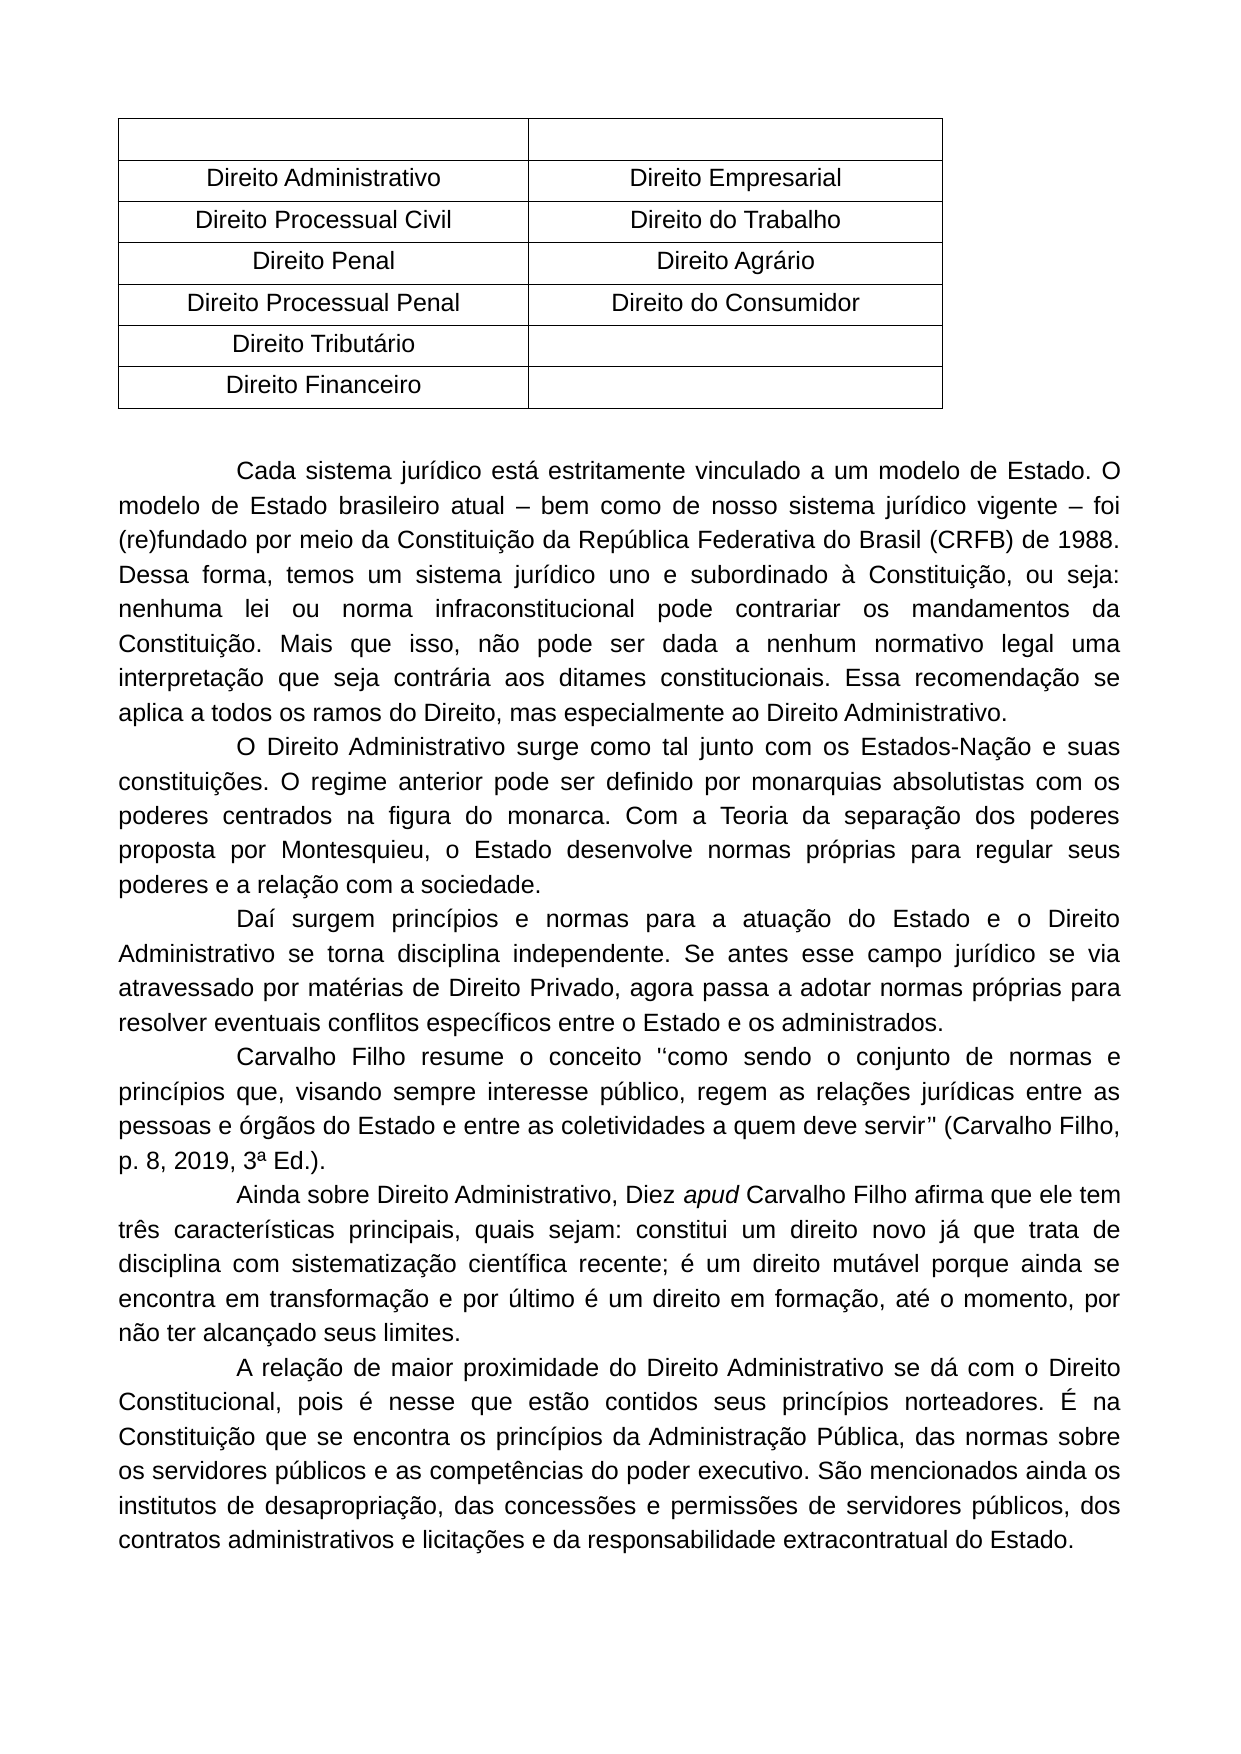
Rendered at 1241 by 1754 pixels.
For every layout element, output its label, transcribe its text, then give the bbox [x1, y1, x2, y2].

table_cell [529, 367, 942, 408]
table_cell Direito Financeiro [119, 367, 528, 408]
text O Direito Administrativo surge como tal junto com os Estados-Nação e suas constituições. O regime anterior pode ser definido por monarquias absolutistas com os poderes centrados na figura do monarca. Com a Teoria da separação dos poderes proposta por Montesquieu, o Estado desenvolve normas próprias para regular seus poderes e a relação com a sociedade. [118, 732, 1122, 899]
table_cell Direito do Consumidor [529, 285, 942, 325]
table_cell Direito Tributário [119, 326, 528, 366]
table_cell [119, 119, 528, 159]
text Carvalho Filho resume o conceito '‘como sendo o conjunto de normas e princípios que, visando sempre interesse público, regem as relações jurídicas entre as pessoas e órgãos do Estado e entre as coletividades a quem deve servir’' (Carvalho Filho, p. 8, 2019, 3ª Ed.). [118, 1042, 1122, 1174]
text Daí surgem princípios e normas para a atuação do Estado e o Direito Administrativo se torna disciplina independente. Se antes esse campo jurídico se via atravessado por matérias de Direito Privado, agora passa a adotar normas próprias para resolver eventuais conflitos específicos entre o Estado e os administrados. [118, 904, 1122, 1037]
text Cada sistema jurídico está estritamente vinculado a um modelo de Estado. O modelo de Estado brasileiro atual – bem como de nosso sistema jurídico vigente – foi (re)fundado por meio da Constituição da República Federativa do Brasil (CRFB) de 1988. Dessa forma, temos um sistema jurídico uno e subordinado à Constituição, ou seja: nenhuma lei ou norma infraconstitucional pode contrariar os mandamentos da Constituição. Mais que isso, não pode ser dada a nenhum normativo legal uma interpretação que seja contrária aos ditames constitucionais. Essa recomendação se aplica a todos os ramos do Direito, mas especialmente ao Direito Administrativo. [118, 456, 1122, 726]
table_cell Direito Processual Penal [119, 285, 528, 325]
text A relação de maior proximidade do Direito Administrativo se dá com o Direito Constitucional, pois é nesse que estão contidos seus princípios norteadores. É na Constituição que se encontra os princípios da Administração Pública, das normas sobre os servidores públicos e as competências do poder executivo. São mencionados ainda os institutos de desapropriação, das concessões e permissões de servidores públicos, dos contratos administrativos e licitações e da responsabilidade extracontratual do Estado. [118, 1353, 1122, 1554]
table_cell [529, 119, 942, 159]
table_cell Direito Empresarial [529, 161, 942, 201]
text Ainda sobre Direito Administrativo, Diez apud Carvalho Filho afirma que ele tem três características principais, quais sejam: constitui um direito novo já que trata de disciplina com sistematização científica recente; é um direito mutável porque ainda se encontra em transformação e por último é um direito em formação, até o momento, por não ter alcançado seus limites. [118, 1180, 1122, 1347]
table_cell Direito Processual Civil [119, 202, 528, 242]
table_cell Direito Administrativo [119, 161, 528, 201]
table_cell [529, 326, 942, 366]
table_cell Direito do Trabalho [529, 202, 942, 242]
table_cell Direito Agrário [529, 243, 942, 283]
table_cell Direito Penal [119, 243, 528, 283]
